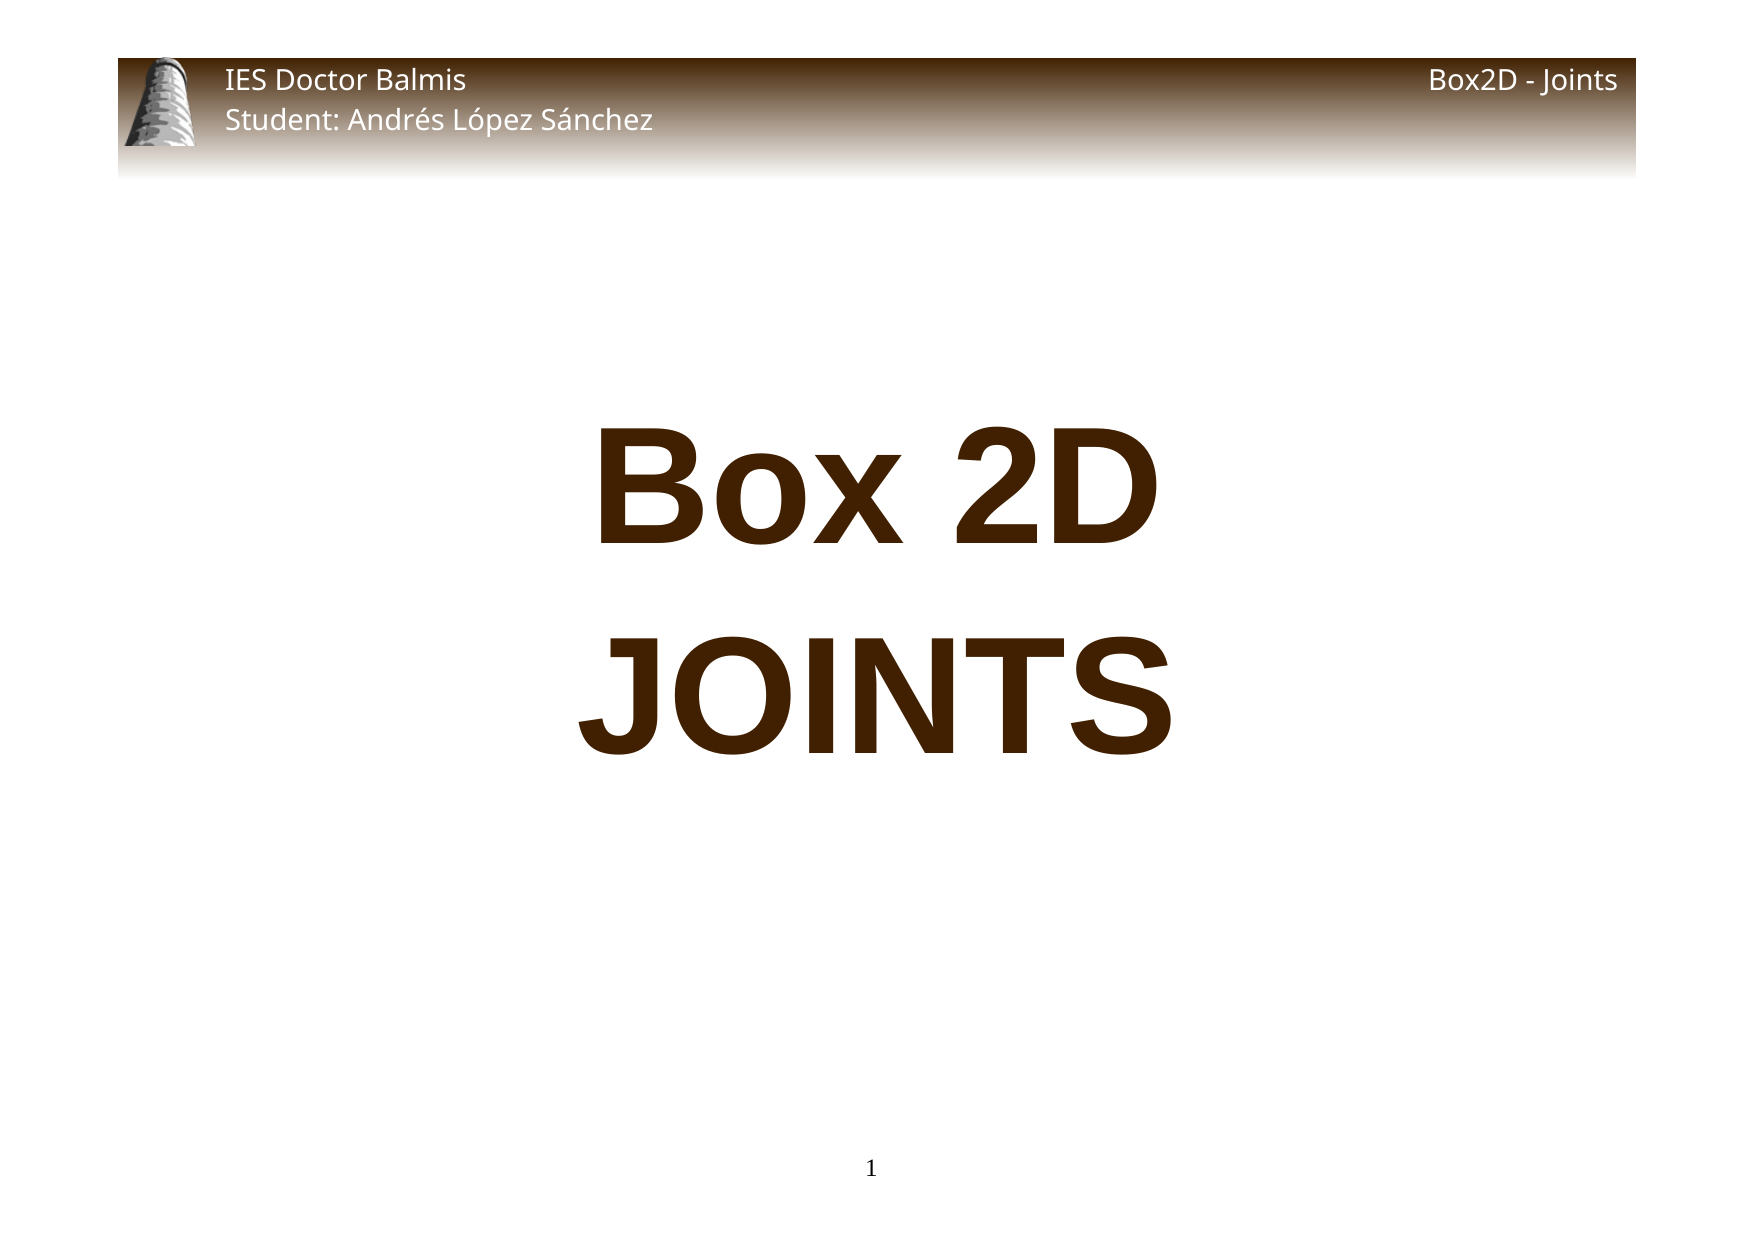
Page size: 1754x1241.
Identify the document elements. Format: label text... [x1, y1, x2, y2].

text Box 2D [118, 387, 1636, 579]
text JOINTS [118, 597, 1636, 788]
picture [121, 57, 202, 146]
